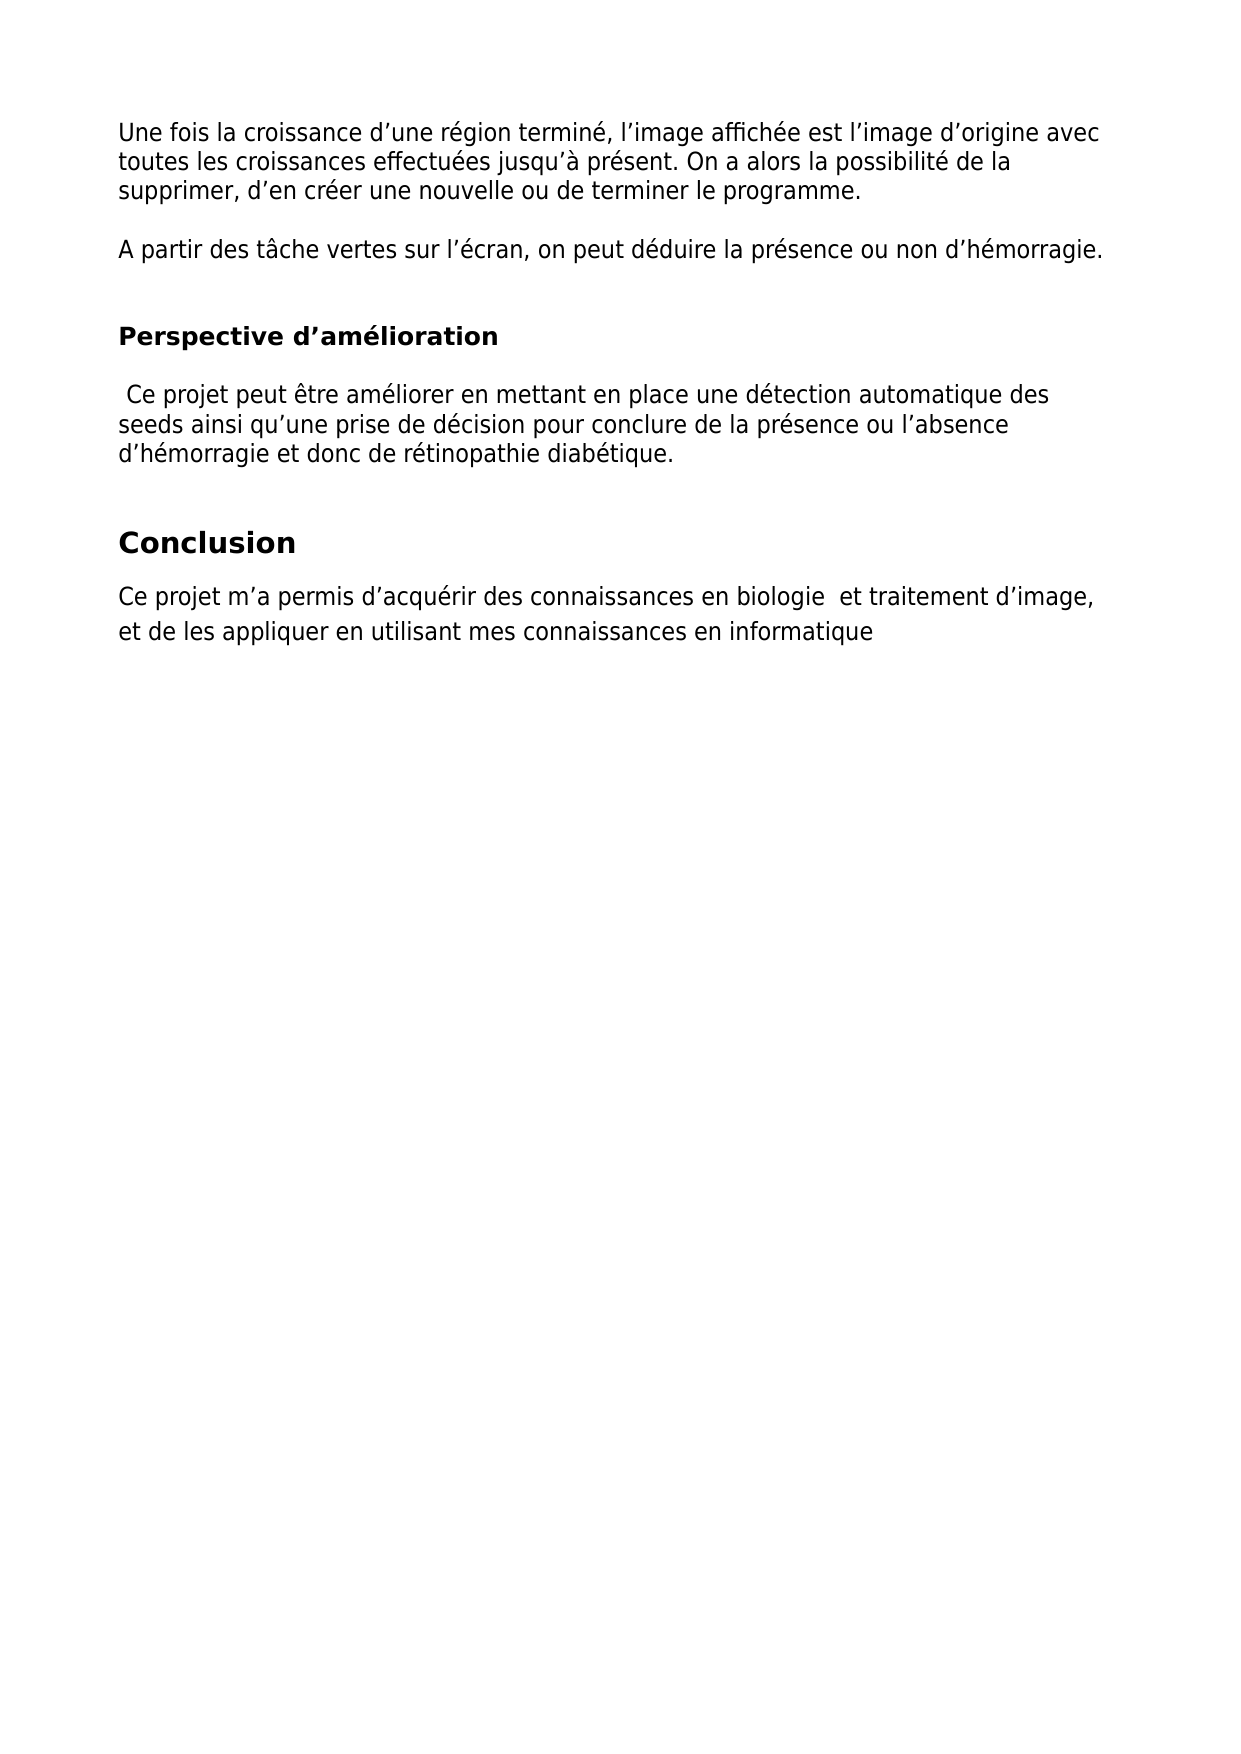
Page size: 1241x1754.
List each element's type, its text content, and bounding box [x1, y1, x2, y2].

text A partir des tâche vertes sur l’écran, on peut déduire la présence ou non d’hémorragie. [118, 235, 1122, 264]
text Perspective d’amélioration [118, 322, 1122, 351]
text Une fois la croissance d’une région terminé, l’image affichée est l’image d’origine avec toutes les croissances effectuées jusqu’à présent. On a alors la possibilité de la supprimer, d’en créer une nouvelle ou de terminer le programme. [118, 118, 1122, 206]
text Conclusion [118, 526, 1122, 560]
text Ce projet m’a permis d’acquérir des connaissances en biologie et traitement d’image, et de les appliquer en utilisant mes connaissances en informatique [118, 582, 1122, 646]
text Ce projet peut être améliorer en mettant en place une détection automatique des seeds ainsi qu’une prise de décision pour conclure de la présence ou l’absence d’hémorragie et donc de rétinopathie diabétique. [118, 381, 1122, 468]
